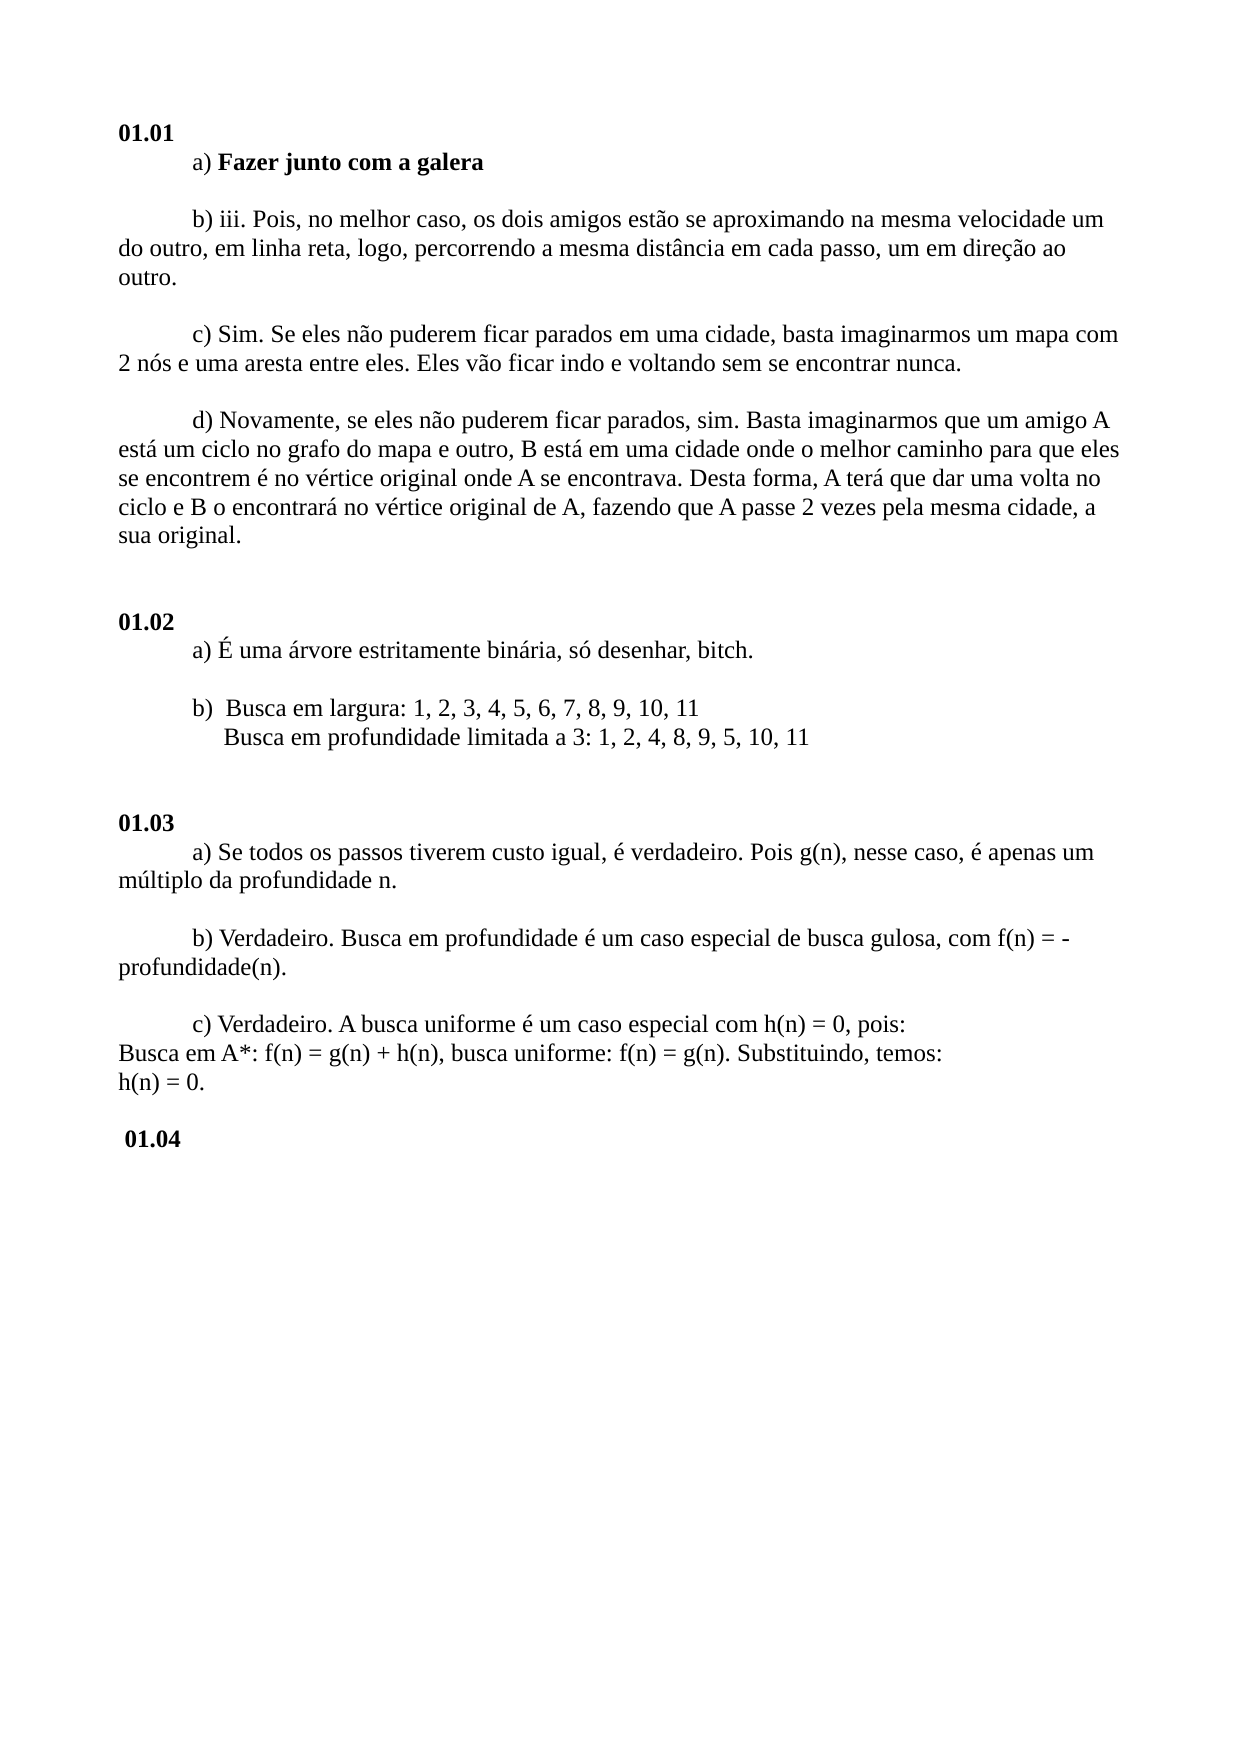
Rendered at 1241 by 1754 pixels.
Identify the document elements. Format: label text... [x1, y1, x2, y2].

text b) Verdadeiro. Busca em profundidade é um caso especial de busca gulosa, com f(n) = -profundidade(n). [118, 923, 1122, 981]
text c) Sim. Se eles não puderem ficar parados em uma cidade, basta imaginarmos um mapa com 2 nós e uma aresta entre eles. Eles vão ficar indo e voltando sem se encontrar nunca. [118, 319, 1122, 377]
text b) iii. Pois, no melhor caso, os dois amigos estão se aproximando na mesma velocidade um do outro, em linha reta, logo, percorrendo a mesma distância em cada passo, um em direção ao outro. [118, 204, 1122, 291]
text c) Verdadeiro. A busca uniforme é um caso especial com h(n) = 0, pois: Busca em A*: f(n) = g(n) + h(n), busca uniforme: f(n) = g(n). Substituindo, temos: h(n) = 0. [118, 1009, 1122, 1096]
text 01.02 [118, 607, 1122, 636]
text b) Busca em largura: 1, 2, 3, 4, 5, 6, 7, 8, 9, 10, 11 Busca em profundidade limitada a 3: 1, 2, 4, 8, 9, 5, 10, 11 [118, 693, 1122, 751]
text a) Se todos os passos tiverem custo igual, é verdadeiro. Pois g(n), nesse caso, é apenas um múltiplo da profundidade n. [118, 837, 1122, 894]
text a) Fazer junto com a galera [118, 147, 1122, 176]
text d) Novamente, se eles não puderem ficar parados, sim. Basta imaginarmos que um amigo A está um ciclo no grafo do mapa e outro, B está em uma cidade onde o melhor caminho para que eles se encontrem é no vértice original onde A se encontrava. Desta forma, A terá que dar uma volta no ciclo e B o encontrará no vértice original de A, fazendo que A passe 2 vezes pela mesma cidade, a sua original. [118, 406, 1122, 549]
text 01.03 [118, 808, 1122, 837]
text 01.04 [118, 1124, 1122, 1153]
text 01.01 [118, 118, 1122, 147]
text a) É uma árvore estritamente binária, só desenhar, bitch. [118, 636, 1122, 664]
